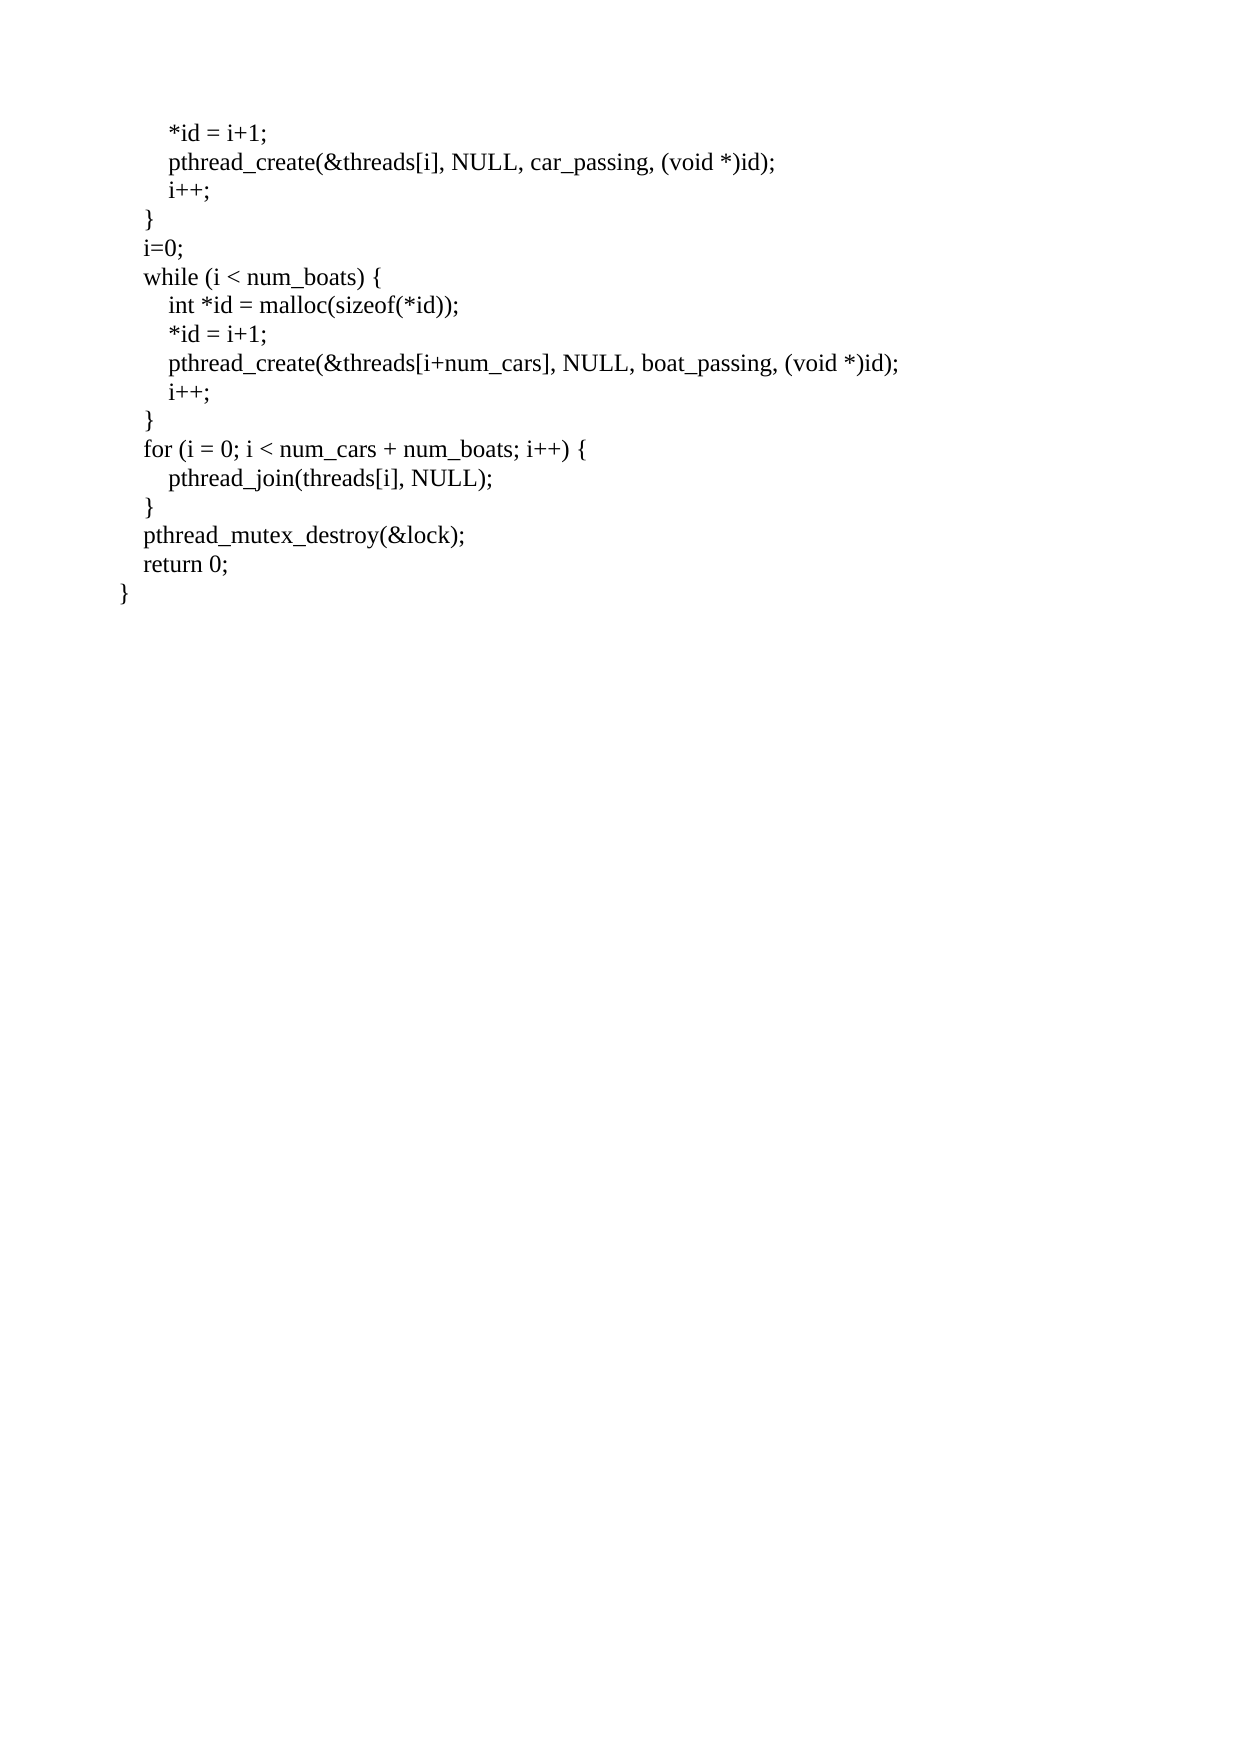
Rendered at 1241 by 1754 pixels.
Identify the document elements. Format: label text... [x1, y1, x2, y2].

text *id = i+1; [118, 319, 1122, 348]
text i++; [118, 176, 1122, 204]
text pthread_create(&threads[i+num_cars], NULL, boat_passing, (void *)id); [118, 348, 1122, 377]
text i=0; [118, 233, 1122, 262]
text } [118, 406, 1122, 434]
text } [118, 492, 1122, 521]
text } [118, 204, 1122, 233]
text int *id = malloc(sizeof(*id)); [118, 291, 1122, 319]
text for (i = 0; i < num_cars + num_boats; i++) { [118, 434, 1122, 463]
text pthread_mutex_destroy(&lock); [118, 521, 1122, 549]
text } [118, 578, 1122, 607]
text i++; [118, 377, 1122, 406]
text while (i < num_boats) { [118, 262, 1122, 291]
text pthread_create(&threads[i], NULL, car_passing, (void *)id); [118, 147, 1122, 176]
text pthread_join(threads[i], NULL); [118, 463, 1122, 492]
text return 0; [118, 549, 1122, 578]
text *id = i+1; [118, 118, 1122, 147]
